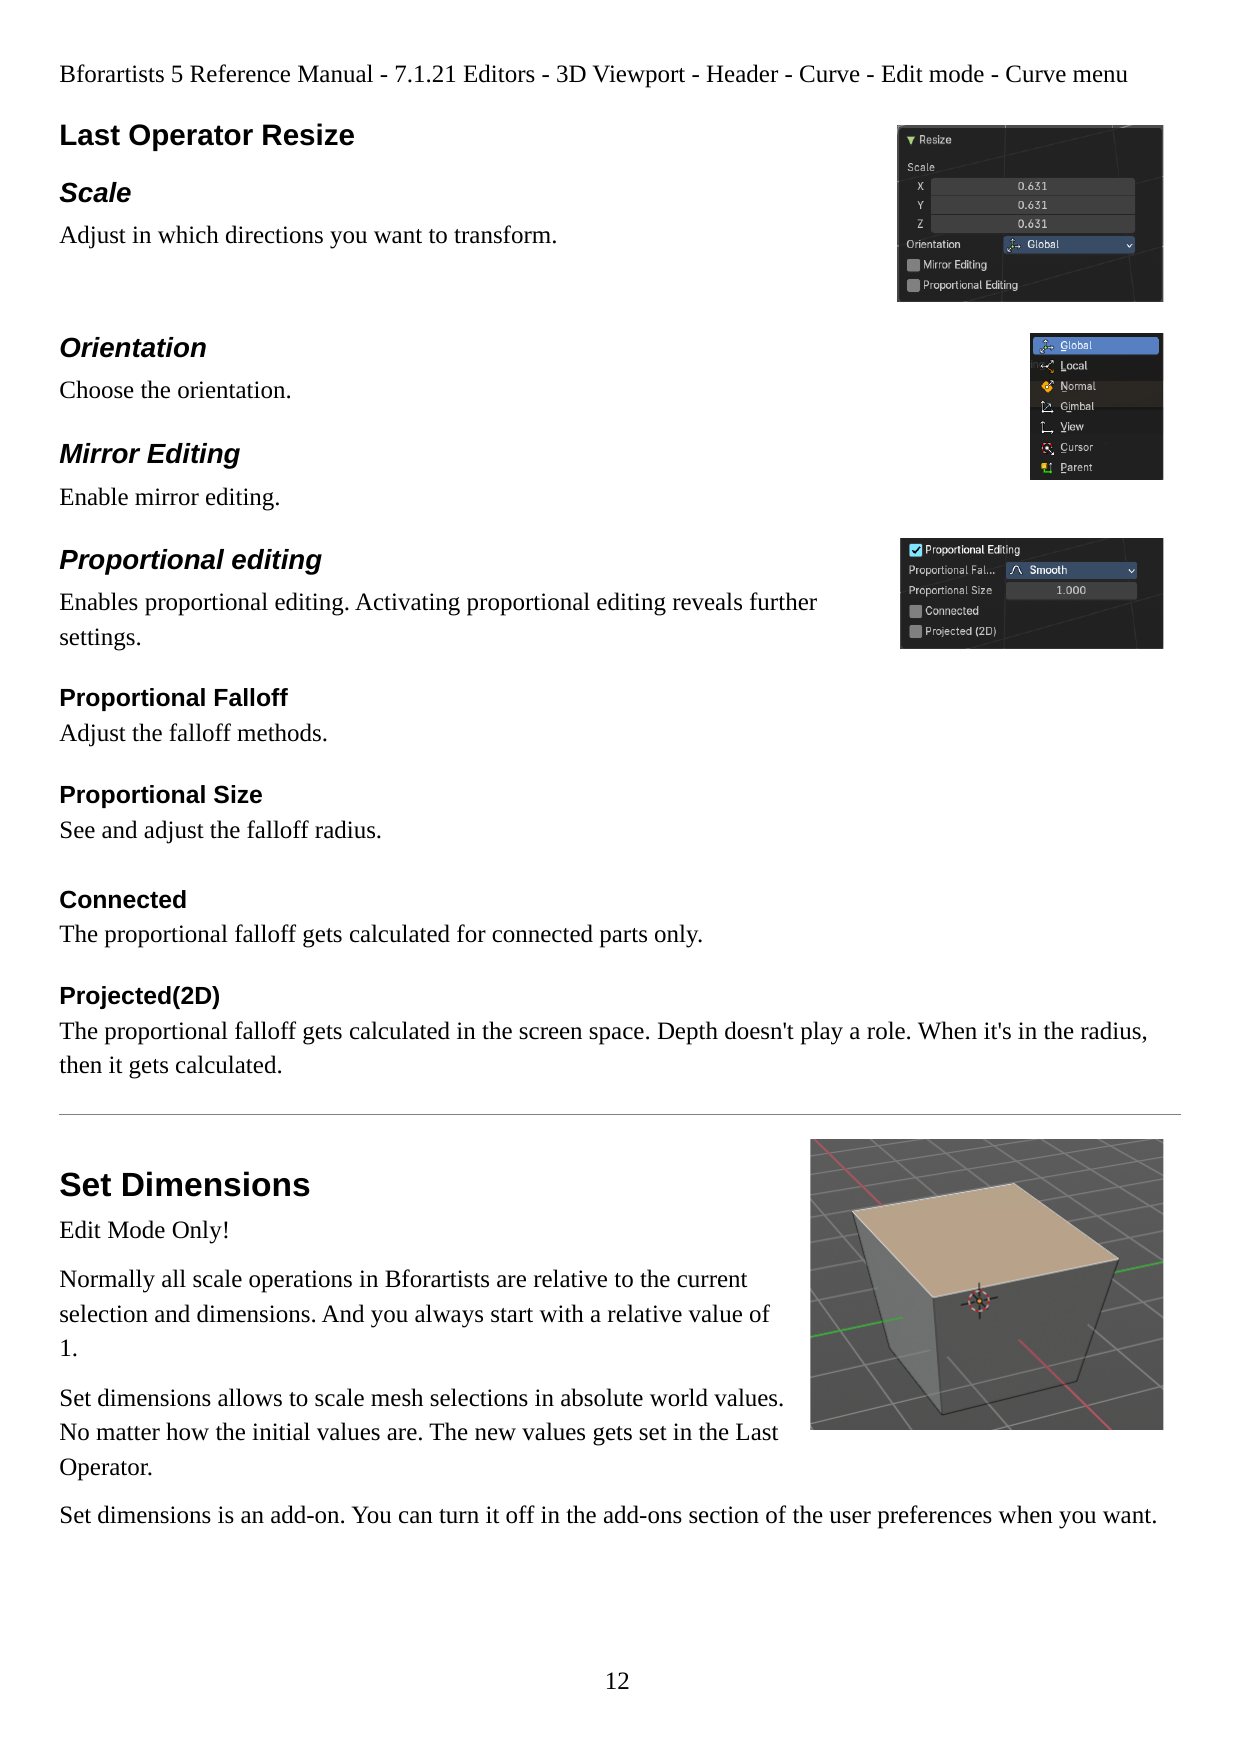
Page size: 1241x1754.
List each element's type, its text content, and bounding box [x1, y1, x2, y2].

subtitle Projected(2D) [59, 981, 1181, 1009]
subtitle [1164, 1164, 1181, 1203]
text Edit Mode Only! [59, 1216, 810, 1244]
subtitle [1164, 543, 1181, 575]
picture [900, 538, 1164, 649]
text Enables proportional editing. Activating proportional editing reveals further settings. [59, 587, 1181, 651]
text See and adjust the falloff radius. [59, 815, 1181, 843]
subtitle [1164, 437, 1181, 469]
text [1164, 376, 1181, 404]
text Adjust in which directions you want to transform. [59, 221, 897, 249]
text Set dimensions allows to scale mesh selections in absolute world values. No matter how the initial values are. The new values gets set in the Last Operator. [59, 1383, 1181, 1480]
subtitle Proportional editing [59, 543, 900, 575]
text Set dimensions is an add-on. You can turn it off in the add-ons section of the user preferences when you want. [59, 1501, 1181, 1529]
subtitle Set Dimensions [59, 1164, 810, 1203]
picture [810, 1139, 1164, 1430]
text Choose the orientation. [59, 376, 1030, 404]
text The proportional falloff gets calculated in the screen space. Depth doesn't play a role. When it's in the radius, then it gets calculated. [59, 1016, 1181, 1079]
subtitle Orientation [59, 331, 1181, 363]
text [1164, 1216, 1181, 1244]
subtitle Proportional Size [59, 780, 1181, 808]
picture [897, 125, 1164, 302]
picture [1030, 333, 1164, 480]
text Normally all scale operations in Bforartists are relative to the current selection and dimensions. And you always start with a relative value of 1. [59, 1264, 810, 1362]
text Enable mirror editing. [59, 482, 1181, 510]
text Adjust the falloff methods. [59, 718, 1181, 747]
text The proportional falloff gets calculated for connected parts only. [59, 919, 1181, 948]
subtitle Scale [59, 176, 897, 208]
subtitle Last Operator Resize [59, 117, 1181, 151]
subtitle Proportional Falloff [59, 683, 1181, 712]
subtitle [1164, 176, 1181, 208]
subtitle Connected [59, 885, 1181, 913]
subtitle Mirror Editing [59, 437, 1030, 469]
